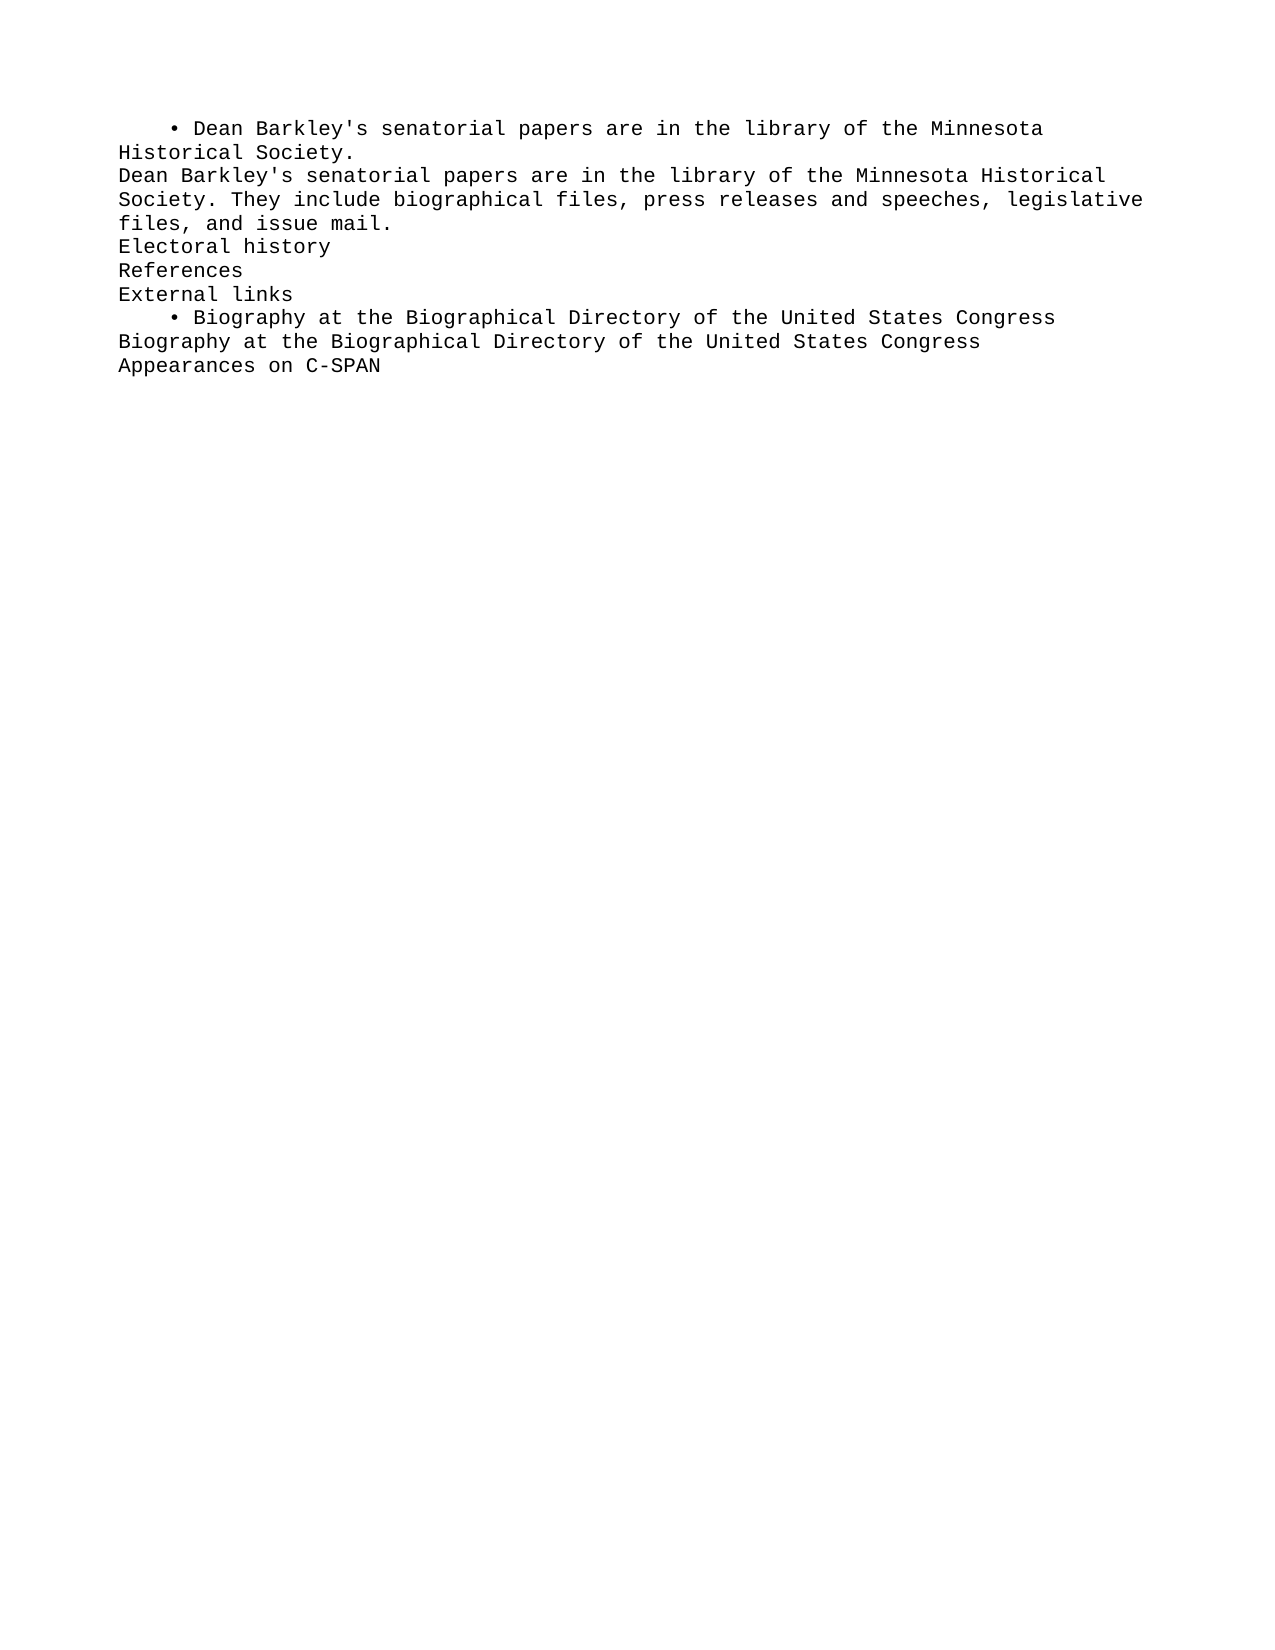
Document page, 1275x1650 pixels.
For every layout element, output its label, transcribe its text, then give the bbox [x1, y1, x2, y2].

text Biography at the Biographical Directory of the United States Congress [118, 331, 1157, 354]
text External links [118, 284, 1157, 307]
text Electoral history [118, 236, 1157, 260]
text References [118, 260, 1157, 284]
text • Biography at the Biographical Directory of the United States Congress [118, 307, 1157, 331]
text • Dean Barkley's senatorial papers are in the library of the Minnesota Historical Society. [118, 118, 1157, 165]
text Dean Barkley's senatorial papers are in the library of the Minnesota Historical Society. They include biographical files, press releases and speeches, legislative files, and issue mail. [118, 165, 1157, 236]
text Appearances on C-SPAN [118, 354, 1157, 378]
